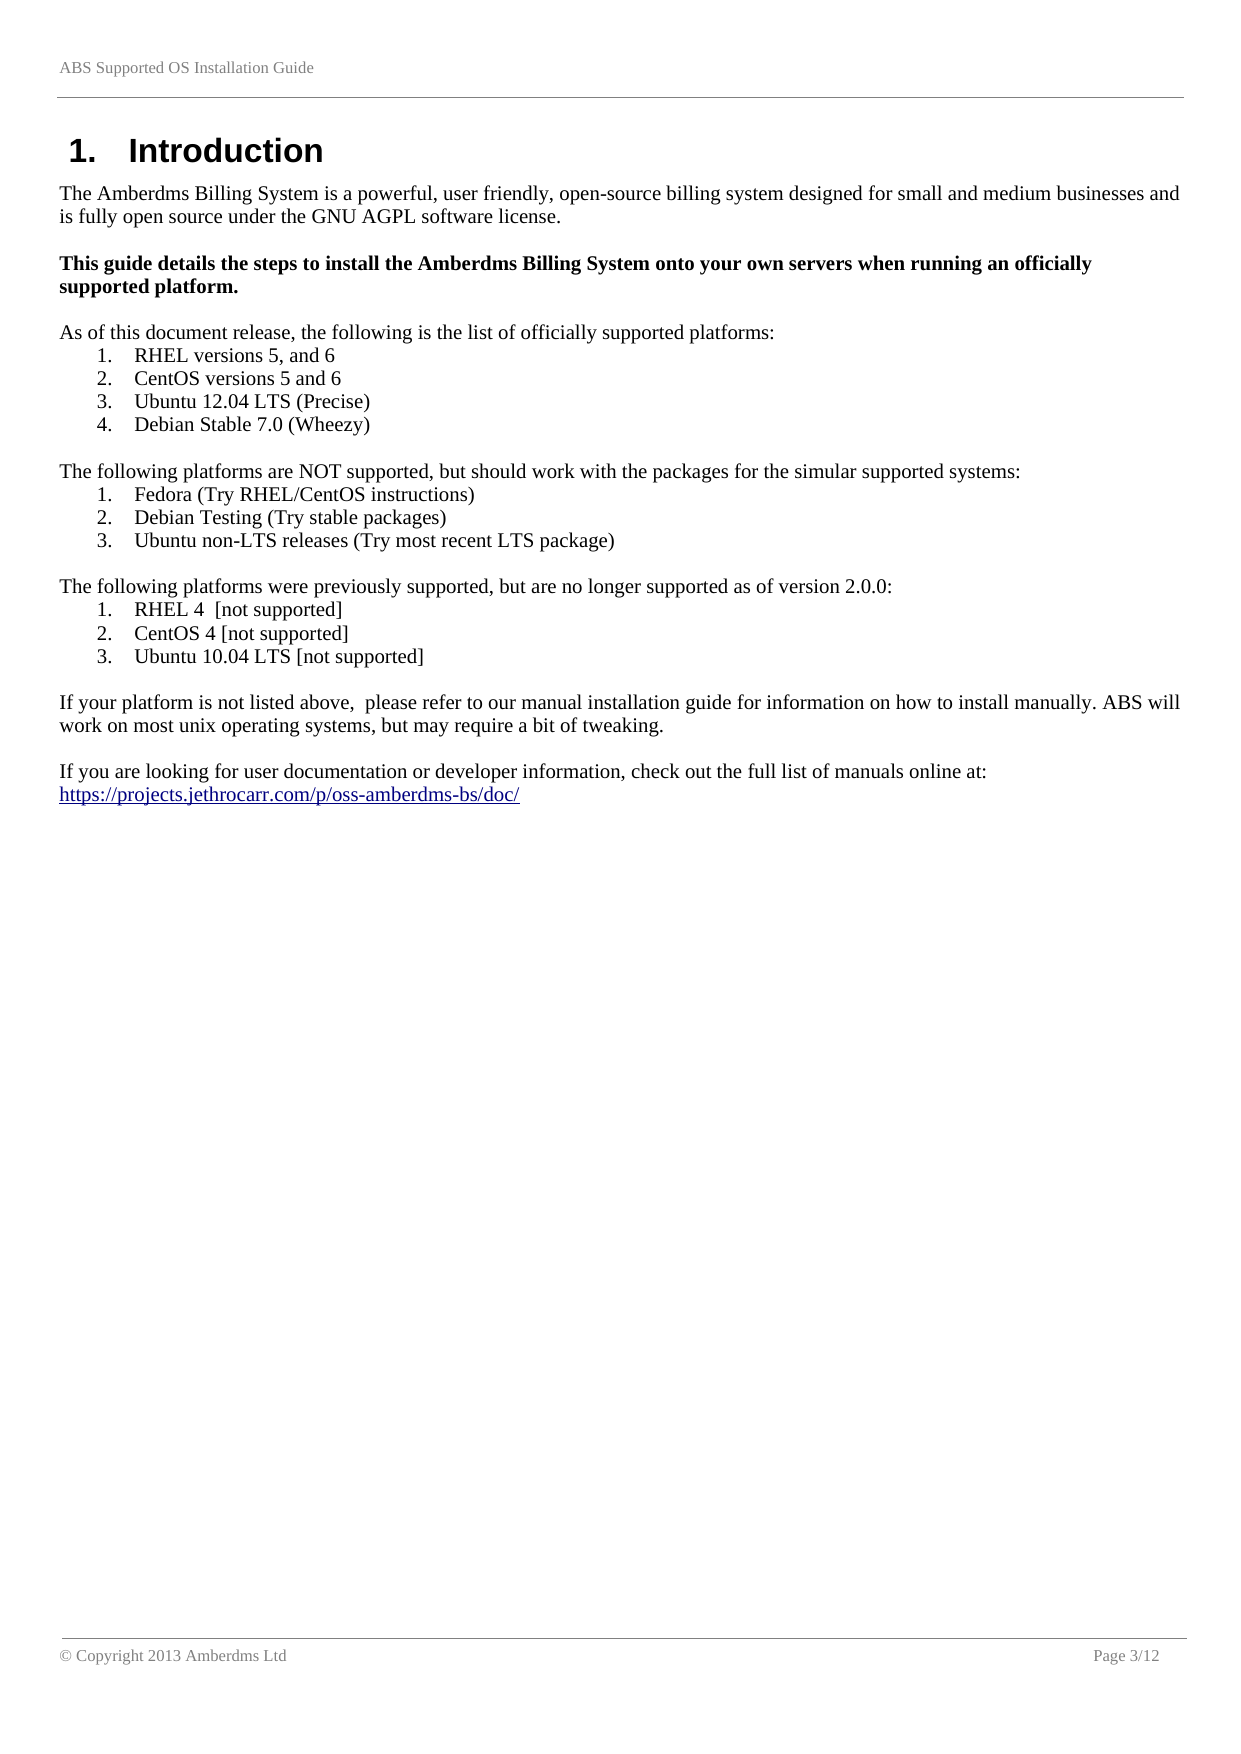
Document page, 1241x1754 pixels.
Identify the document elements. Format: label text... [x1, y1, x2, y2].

text https://projects.jethrocarr.com/p/oss-amberdms-bs/doc/ [59, 783, 1181, 806]
text The following platforms are NOT supported, but should work with the packages for the simular supported systems: [59, 459, 1181, 483]
list Debian Stable 7.0 (Wheezy) [97, 413, 1181, 436]
list Ubuntu non-LTS releases (Try most recent LTS package) [97, 529, 1181, 552]
list CentOS versions 5 and 6 [97, 367, 1181, 390]
list Ubuntu 10.04 LTS [not supported] [97, 644, 1181, 668]
text If your platform is not listed above, please refer to our manual installation guide for information on how to install manually. ABS will work on most unix operating systems, but may require a bit of tweaking. [59, 691, 1181, 737]
list RHEL versions 5, and 6 [97, 344, 1181, 367]
list Debian Testing (Try stable packages) [97, 506, 1181, 529]
list RHEL 4 [not supported] [97, 598, 1181, 621]
text The Amberdms Billing System is a powerful, user friendly, open-source billing system designed for small and medium businesses and is fully open source under the GNU AGPL software license. [59, 182, 1181, 228]
text This guide details the steps to install the Amberdms Billing System onto your own servers when running an officially supported platform. [59, 251, 1181, 298]
list Ubuntu 12.04 LTS (Precise) [97, 390, 1181, 413]
subtitle Introduction [59, 132, 1181, 169]
list Fedora (Try RHEL/CentOS instructions) [97, 483, 1181, 506]
text As of this document release, the following is the list of officially supported platforms: [59, 321, 1181, 344]
text If you are looking for user documentation or developer information, check out the full list of manuals online at: [59, 760, 1181, 783]
list CentOS 4 [not supported] [97, 621, 1181, 644]
text The following platforms were previously supported, but are no longer supported as of version 2.0.0: [59, 575, 1181, 598]
